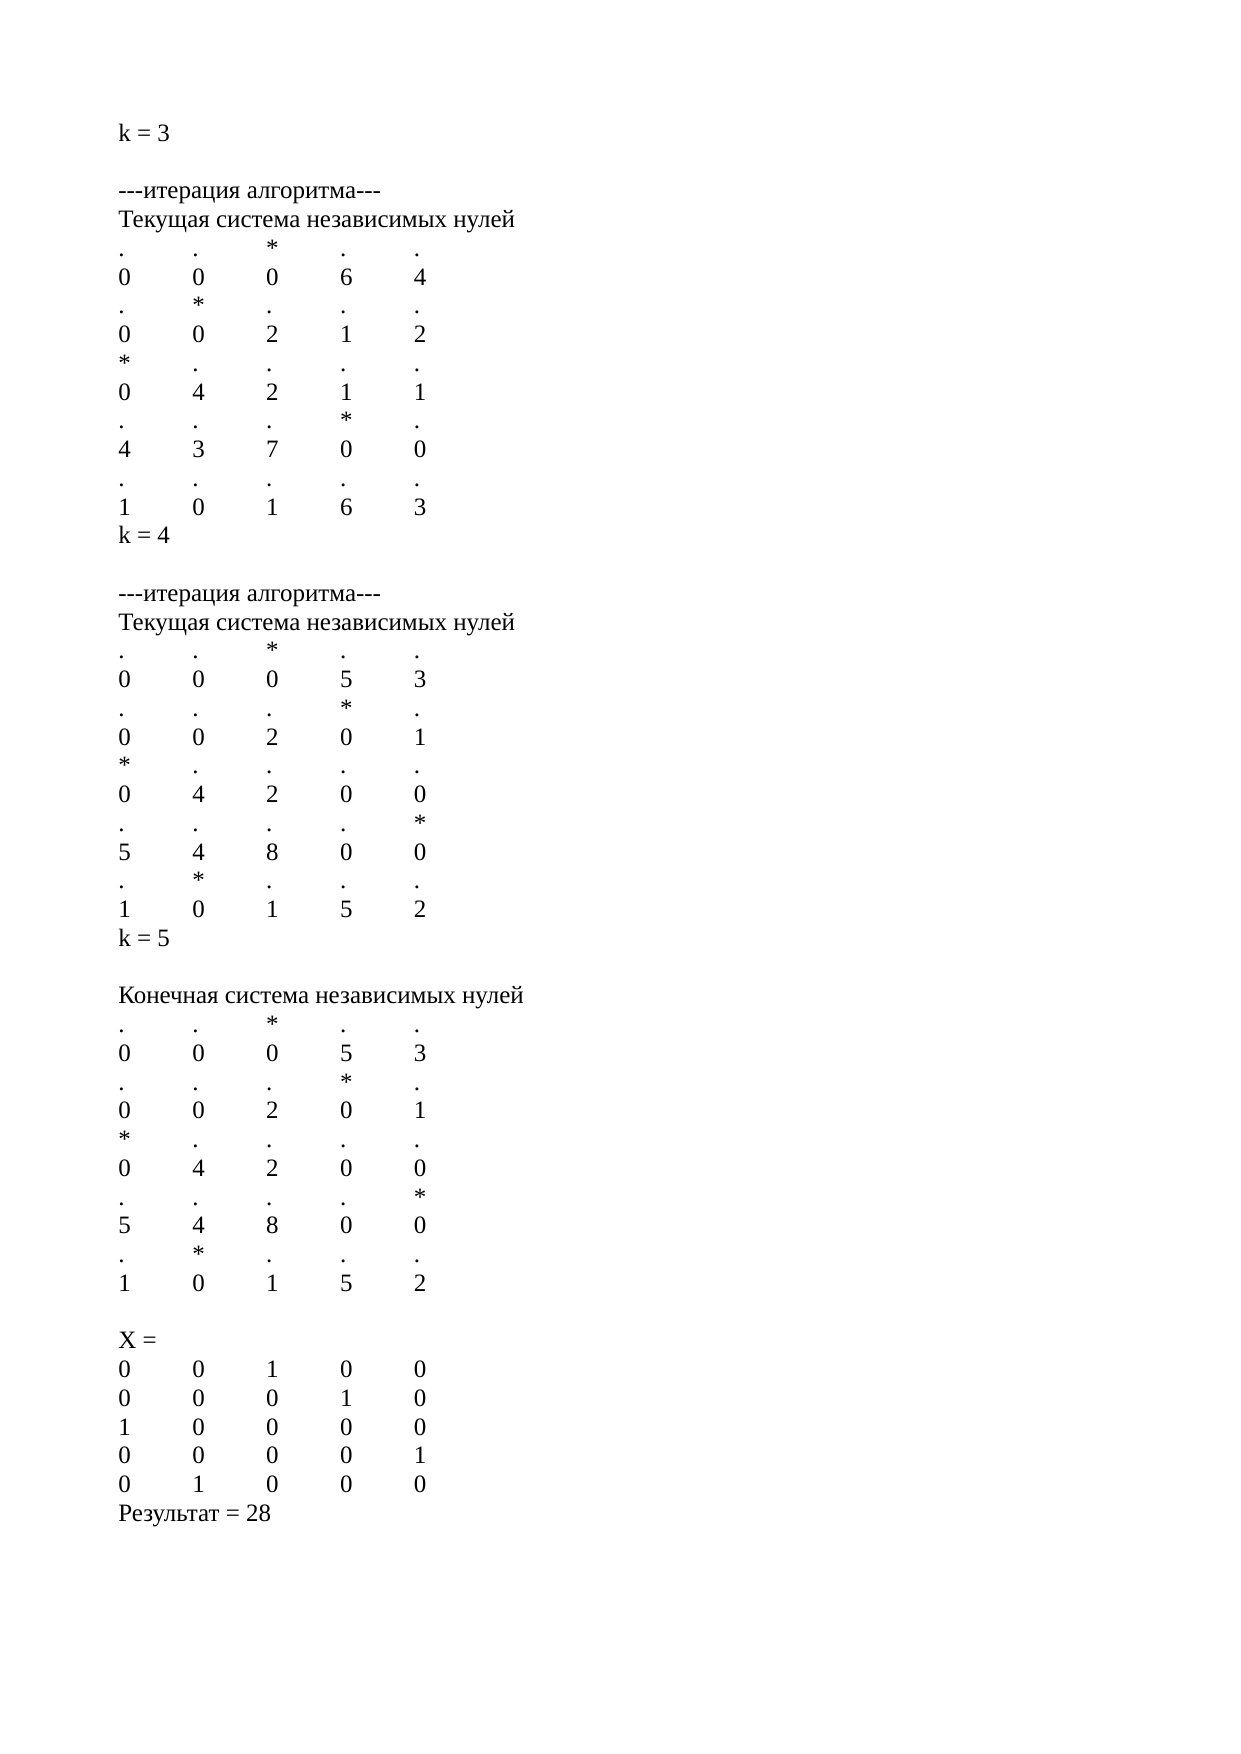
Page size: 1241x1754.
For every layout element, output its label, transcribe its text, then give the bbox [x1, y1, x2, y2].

table_header k = 3 ---итерация алгоритма--- Текущая система независимых нулей . . * . . 0 0 0 6 4 . * . . . 0 0 2 1 2 * . . . . 0 4 2 1 1 . . . * . 4 3 7 0 0 . . . . . 1 0 1 6 3 k = 4 ---итерация алгоритма--- Текущая система независимых нулей . . * . . 0 0 0 5 3 . . . * . 0 0 2 0 1 * . . . . 0 4 2 0 0 . . . . * 5 4 8 0 0 . * . . . 1 0 1 5 2 k = 5 Конечная система независимых нулей . . * . . 0 0 0 5 3 . . . * . 0 0 2 0 1 * . . . . 0 4 2 0 0 . . . . * 5 4 8 0 0 . * . . . 1 0 1 5 2 X = 0 0 1 0 0 0 0 0 1 0 1 0 0 0 0 0 0 0 0 1 0 1 0 0 0 Результат = 28 [118, 118, 1122, 1527]
